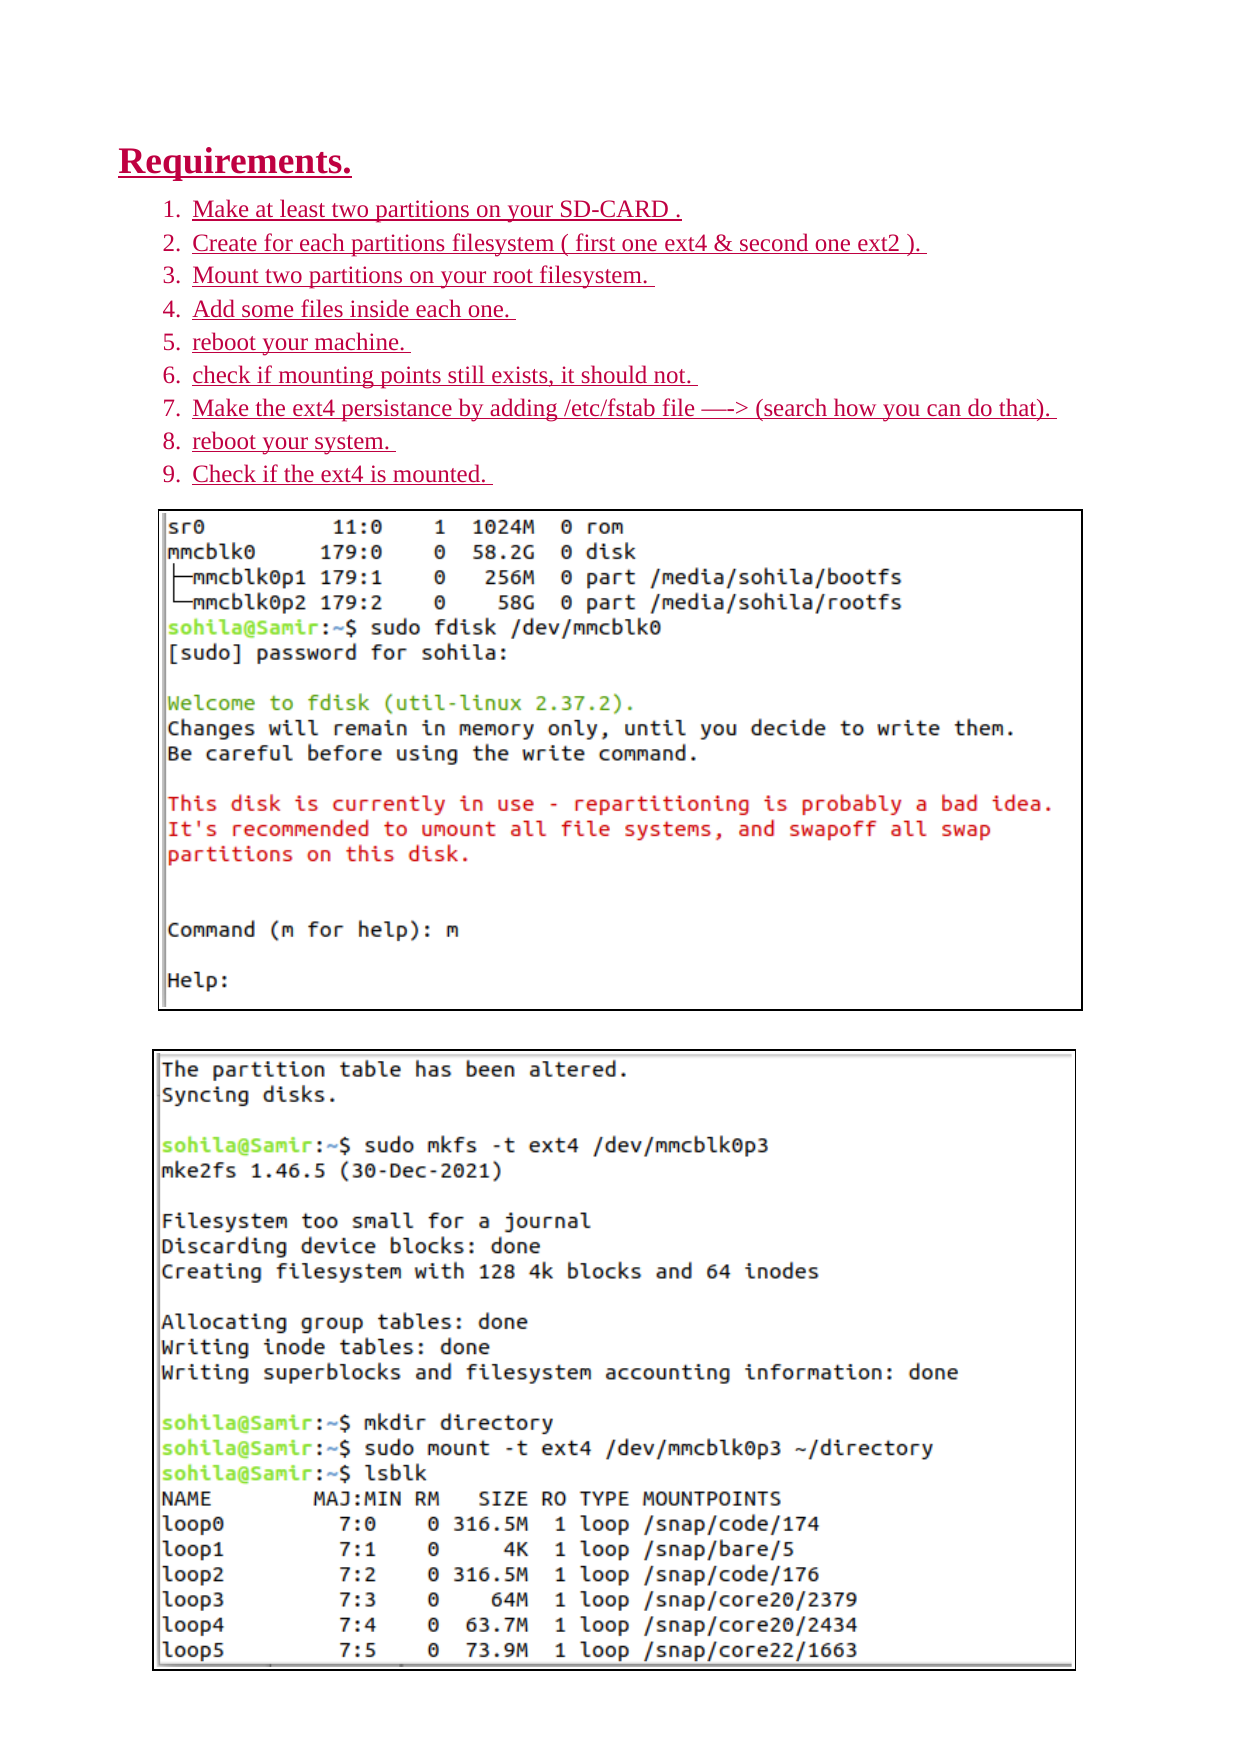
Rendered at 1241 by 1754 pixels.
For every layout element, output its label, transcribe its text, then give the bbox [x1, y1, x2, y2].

list Make at least two partitions on your SD-CARD . [162, 194, 1122, 223]
list Create for each partitions filesystem ( first one ext4 & second one ext2 ). [162, 228, 1122, 256]
list Add some files inside each one. [162, 294, 1122, 322]
list Mount two partitions on your root filesystem. [162, 261, 1122, 289]
picture [162, 513, 1079, 1007]
list check if mounting points still exists, it should not. [162, 360, 1122, 388]
list reboot your machine. [162, 327, 1122, 355]
list reboot your system. [162, 426, 1122, 454]
list Check if the ext4 is mounted. [162, 459, 1122, 487]
list Make the ext4 persistance by adding /etc/fstab file —-> (search how you can do that). [162, 393, 1122, 421]
picture [156, 1053, 1072, 1667]
subtitle Requirements. [118, 139, 1122, 182]
